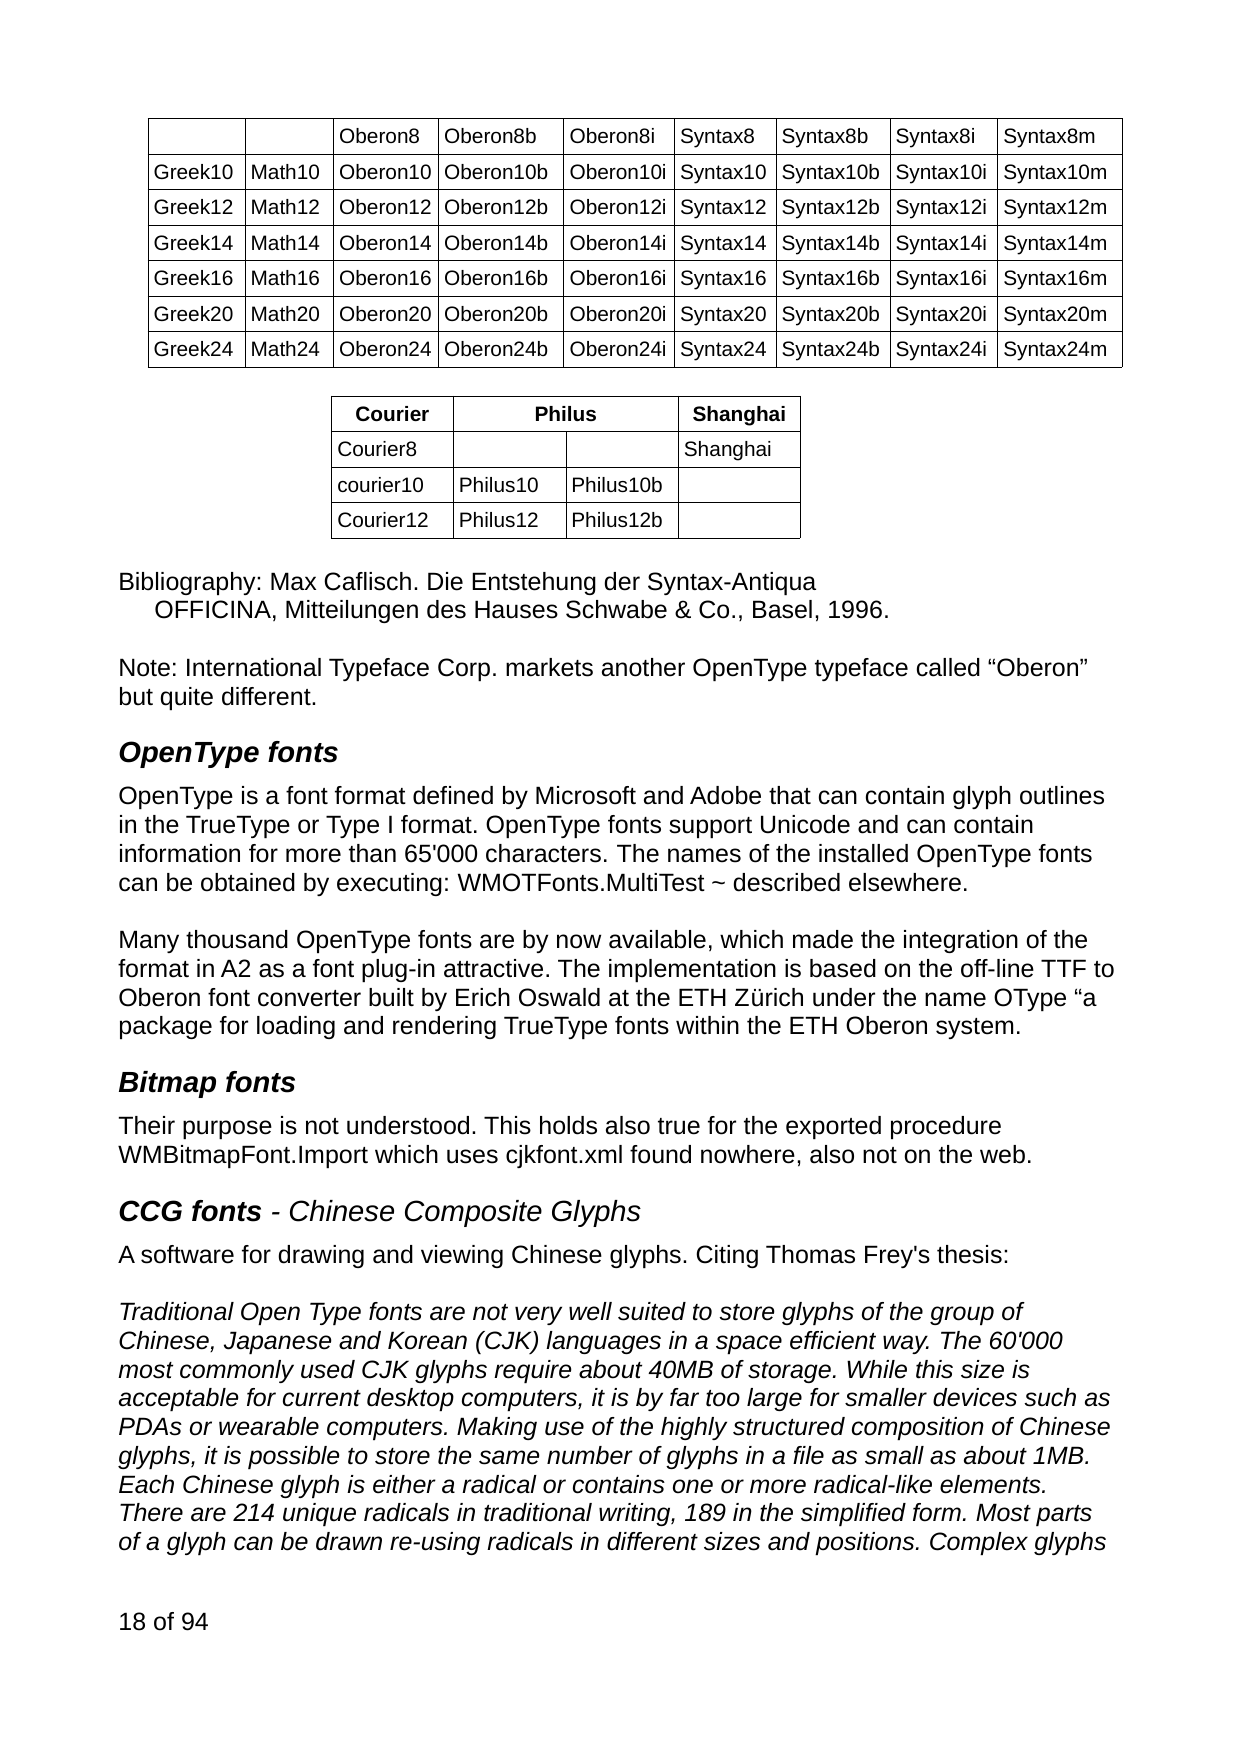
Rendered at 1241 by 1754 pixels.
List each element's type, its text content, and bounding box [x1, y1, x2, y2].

table_cell Syntax10i [891, 155, 997, 189]
table_cell Oberon20b [439, 297, 563, 331]
table_cell Syntax8b [777, 119, 890, 154]
subtitle Bitmap fonts [118, 1065, 1122, 1099]
table_cell Syntax10 [675, 155, 776, 189]
table_cell Math16 [246, 261, 333, 296]
table_cell Math24 [246, 332, 333, 367]
table_cell Oberon8b [439, 119, 563, 154]
table_cell Oberon24 [334, 332, 438, 367]
table_cell Greek12 [149, 190, 245, 225]
table_cell Philus12b [567, 503, 678, 538]
table_cell Oberon20i [564, 297, 674, 331]
table_cell Syntax20i [891, 297, 997, 331]
table_cell Syntax14b [777, 226, 890, 260]
table_cell [567, 432, 678, 467]
subtitle OpenType fonts [118, 735, 1122, 769]
table_header Shanghai [679, 397, 800, 431]
table_cell Syntax24b [777, 332, 890, 367]
table_cell Syntax20m [998, 297, 1122, 331]
table_cell Oberon10i [564, 155, 674, 189]
table_cell Courier8 [332, 432, 453, 467]
table_cell Oberon12 [334, 190, 438, 225]
table_cell Oberon10b [439, 155, 563, 189]
table_cell Philus12 [454, 503, 566, 538]
table_cell Oberon16b [439, 261, 563, 296]
table_cell Oberon24i [564, 332, 674, 367]
table_cell Syntax10m [998, 155, 1122, 189]
table_cell Syntax8 [675, 119, 776, 154]
table_cell Syntax20b [777, 297, 890, 331]
table_cell Oberon8i [564, 119, 674, 154]
table_cell Syntax16 [675, 261, 776, 296]
table_cell Math12 [246, 190, 333, 225]
table_cell Oberon14i [564, 226, 674, 260]
table_cell Syntax14i [891, 226, 997, 260]
table_cell Syntax10b [777, 155, 890, 189]
table_cell Oberon10 [334, 155, 438, 189]
table_cell Syntax12 [675, 190, 776, 225]
table_cell Syntax12m [998, 190, 1122, 225]
table_cell courier10 [332, 468, 453, 502]
table_header Courier [332, 397, 453, 431]
table_cell Oberon16 [334, 261, 438, 296]
table_cell Syntax8m [998, 119, 1122, 154]
table_cell Greek16 [149, 261, 245, 296]
table_header Philus [454, 397, 678, 431]
table_cell [246, 119, 333, 154]
table_cell Math20 [246, 297, 333, 331]
table_cell Greek24 [149, 332, 245, 367]
table_cell Syntax24m [998, 332, 1122, 367]
table_cell Greek20 [149, 297, 245, 331]
table_cell Oberon12b [439, 190, 563, 225]
table_cell [149, 119, 245, 154]
table_cell Syntax24 [675, 332, 776, 367]
text A software for drawing and viewing Chinese glyphs. Citing Thomas Frey's thesis: [118, 1240, 1122, 1268]
table_cell Math10 [246, 155, 333, 189]
table_cell Greek14 [149, 226, 245, 260]
table_cell Syntax16b [777, 261, 890, 296]
table_cell [679, 503, 800, 538]
table_cell Oberon14b [439, 226, 563, 260]
table_cell Oberon20 [334, 297, 438, 331]
table_cell [679, 468, 800, 502]
text Note: International Typeface Corp. markets another OpenType typeface called “Oberon” but quite different. [118, 653, 1122, 710]
table_cell Syntax20 [675, 297, 776, 331]
table_cell Oberon8 [334, 119, 438, 154]
table_cell Syntax16i [891, 261, 997, 296]
table_cell Courier12 [332, 503, 453, 538]
text Traditional Open Type fonts are not very well suited to store glyphs of the group of Chinese, Japanese and Korean (CJK) languages in a space efficient way. The 60'000 most commonly used CJK glyphs require about 40MB of storage. While this size is acceptable for current desktop computers, it is by far too large for smaller devices such as PDAs or wearable computers. Making use of the highly structured composition of Chinese glyphs, it is possible to store the same number of glyphs in a file as small as about 1MB. [118, 1297, 1122, 1470]
table_cell Oberon12i [564, 190, 674, 225]
table_cell Oberon16i [564, 261, 674, 296]
table_cell [454, 432, 566, 467]
table_cell Syntax16m [998, 261, 1122, 296]
text Their purpose is not understood. This holds also true for the exported procedure WMBitmapFont.Import which uses cjkfont.xml found nowhere, also not on the web. [118, 1111, 1122, 1169]
table_cell Greek10 [149, 155, 245, 189]
text Many thousand OpenType fonts are by now available, which made the integration of the format in A2 as a font plug-in attractive. The implementation is based on the off-line TTF to Oberon font converter built by Erich Oswald at the ETH Zürich under the name OType “a package for loading and rendering TrueType fonts within the ETH Oberon system. [118, 925, 1122, 1040]
table_cell Math14 [246, 226, 333, 260]
text OpenType is a font format defined by Microsoft and Adobe that can contain glyph outlines in the TrueType or Type I format. OpenType fonts support Unicode and can contain information for more than 65'000 characters. The names of the installed OpenType fonts can be obtained by executing: WMOTFonts.MultiTest ~ described elsewhere. [118, 781, 1122, 896]
table_cell Philus10b [567, 468, 678, 502]
table_cell Syntax14 [675, 226, 776, 260]
text Bibliography: Max Caflisch. Die Entstehung der Syntax-Antiqua OFFICINA, Mitteilungen des Hauses Schwabe & Co., Basel, 1996. [118, 567, 1122, 624]
table_cell Oberon14 [334, 226, 438, 260]
subtitle CCG fonts - Chinese Composite Glyphs [118, 1194, 1122, 1227]
table_cell Syntax12i [891, 190, 997, 225]
table_cell Oberon24b [439, 332, 563, 367]
text Each Chinese glyph is either a radical or contains one or more radical-like elements. There are 214 unique radicals in traditional writing, 189 in the simplified form. Most parts of a glyph can be drawn re-using radicals in different sizes and positions. Complex glyphs [118, 1470, 1122, 1556]
table_cell Syntax24i [891, 332, 997, 367]
table_cell Syntax14m [998, 226, 1122, 260]
table_cell Syntax12b [777, 190, 890, 225]
table_cell Philus10 [454, 468, 566, 502]
table_cell Shanghai [679, 432, 800, 467]
table_cell Syntax8i [891, 119, 997, 154]
